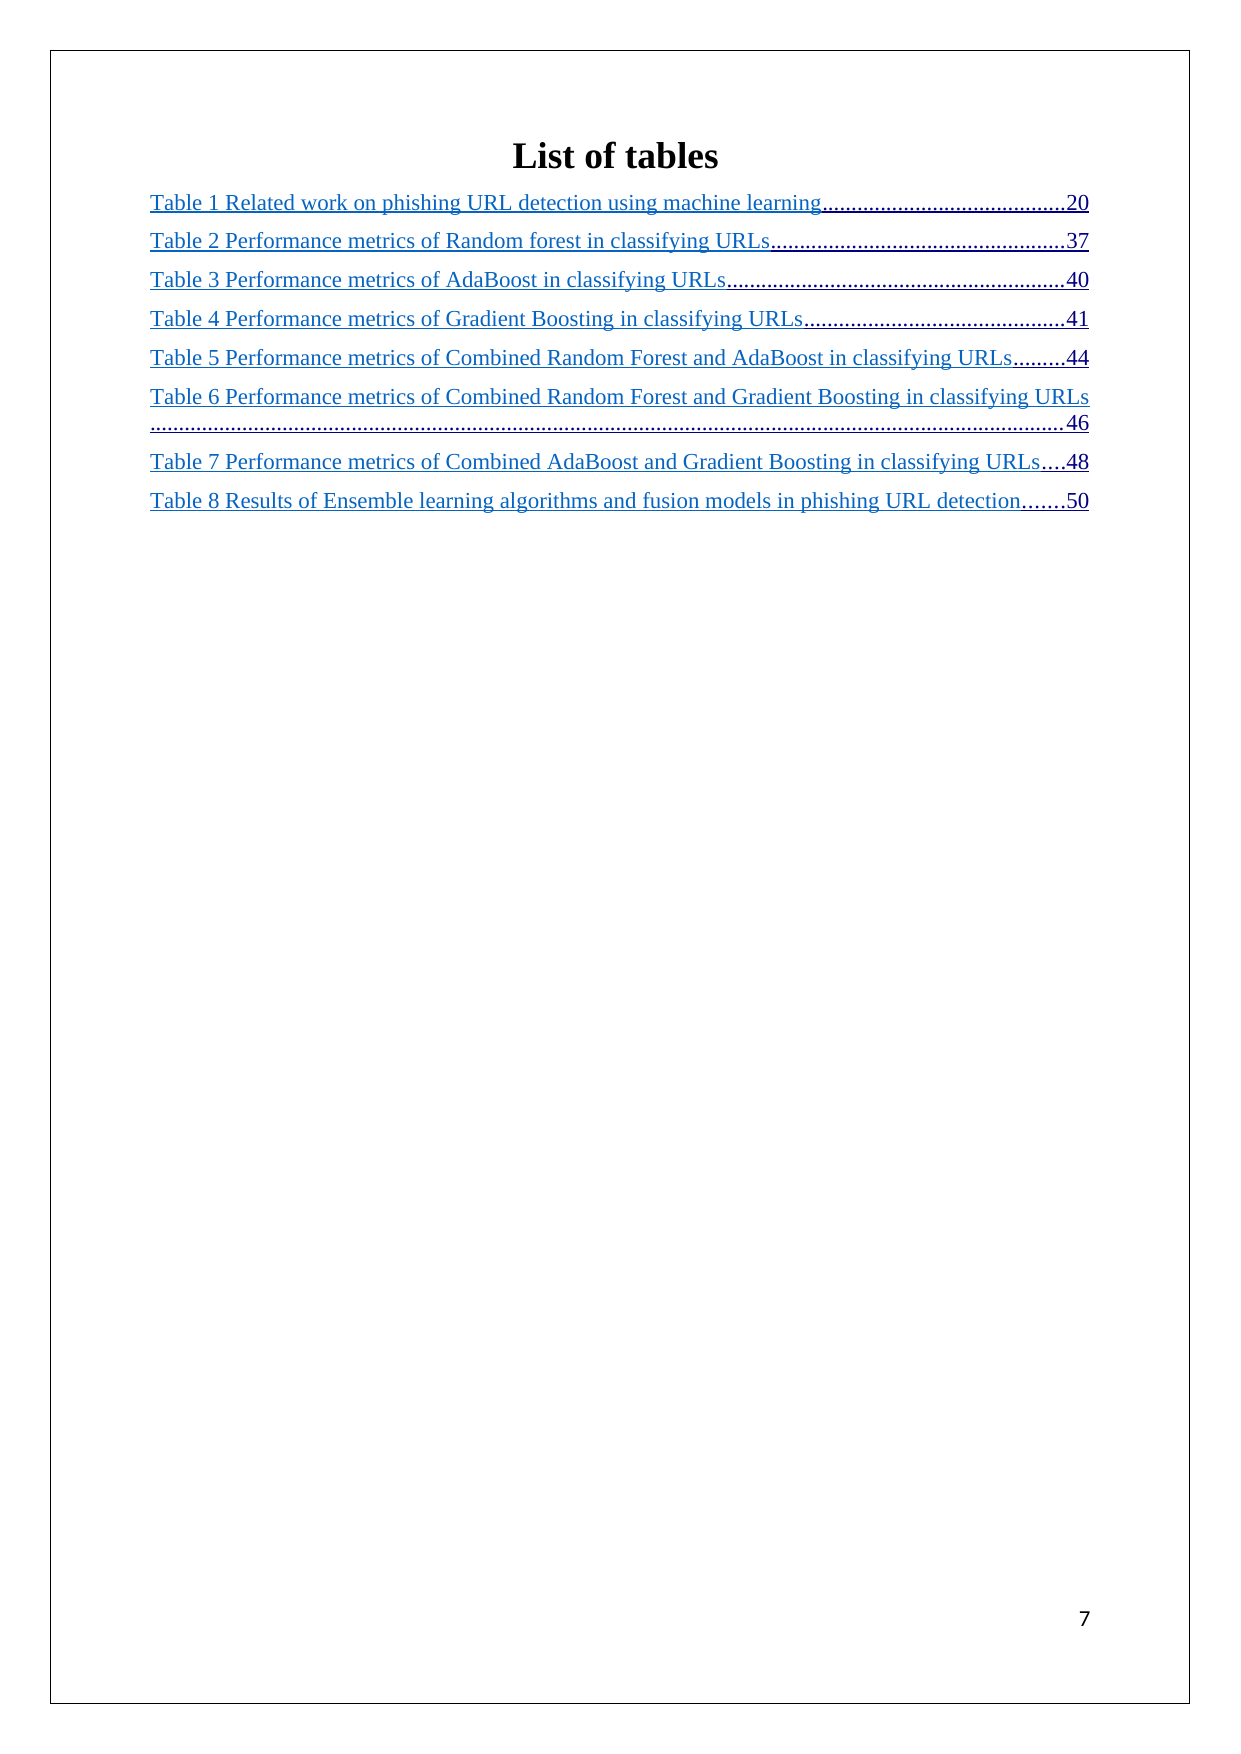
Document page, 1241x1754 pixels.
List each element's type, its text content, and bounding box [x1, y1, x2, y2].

text Table 4 Performance metrics of Gradient Boosting in classifying URLs 41 [150, 305, 1090, 332]
text Table 7 Performance metrics of Combined AdaBoost and Gradient Boosting in classifying URLs 48 [150, 448, 1090, 474]
text Table 5 Performance metrics of Combined Random Forest and AdaBoost in classifying URLs 44 [150, 344, 1090, 370]
text Table 6 Performance metrics of Combined Random Forest and Gradient Boosting in classifying URLs 46 [150, 407, 1090, 436]
text Table 3 Performance metrics of AdaBoost in classifying URLs 40 [150, 266, 1090, 293]
text Table 6 Performance metrics of Combined Random Forest and Gradient Boosting in classifying URLs 46 [150, 383, 1090, 406]
text Table 1 Related work on phishing URL detection using machine learning 20 [150, 189, 1090, 215]
title List of tables [150, 133, 1090, 176]
text Table 2 Performance metrics of Random forest in classifying URLs 37 [150, 227, 1090, 254]
text Table 8 Results of Ensemble learning algorithms and fusion models in phishing URL detection 50 [150, 487, 1090, 513]
